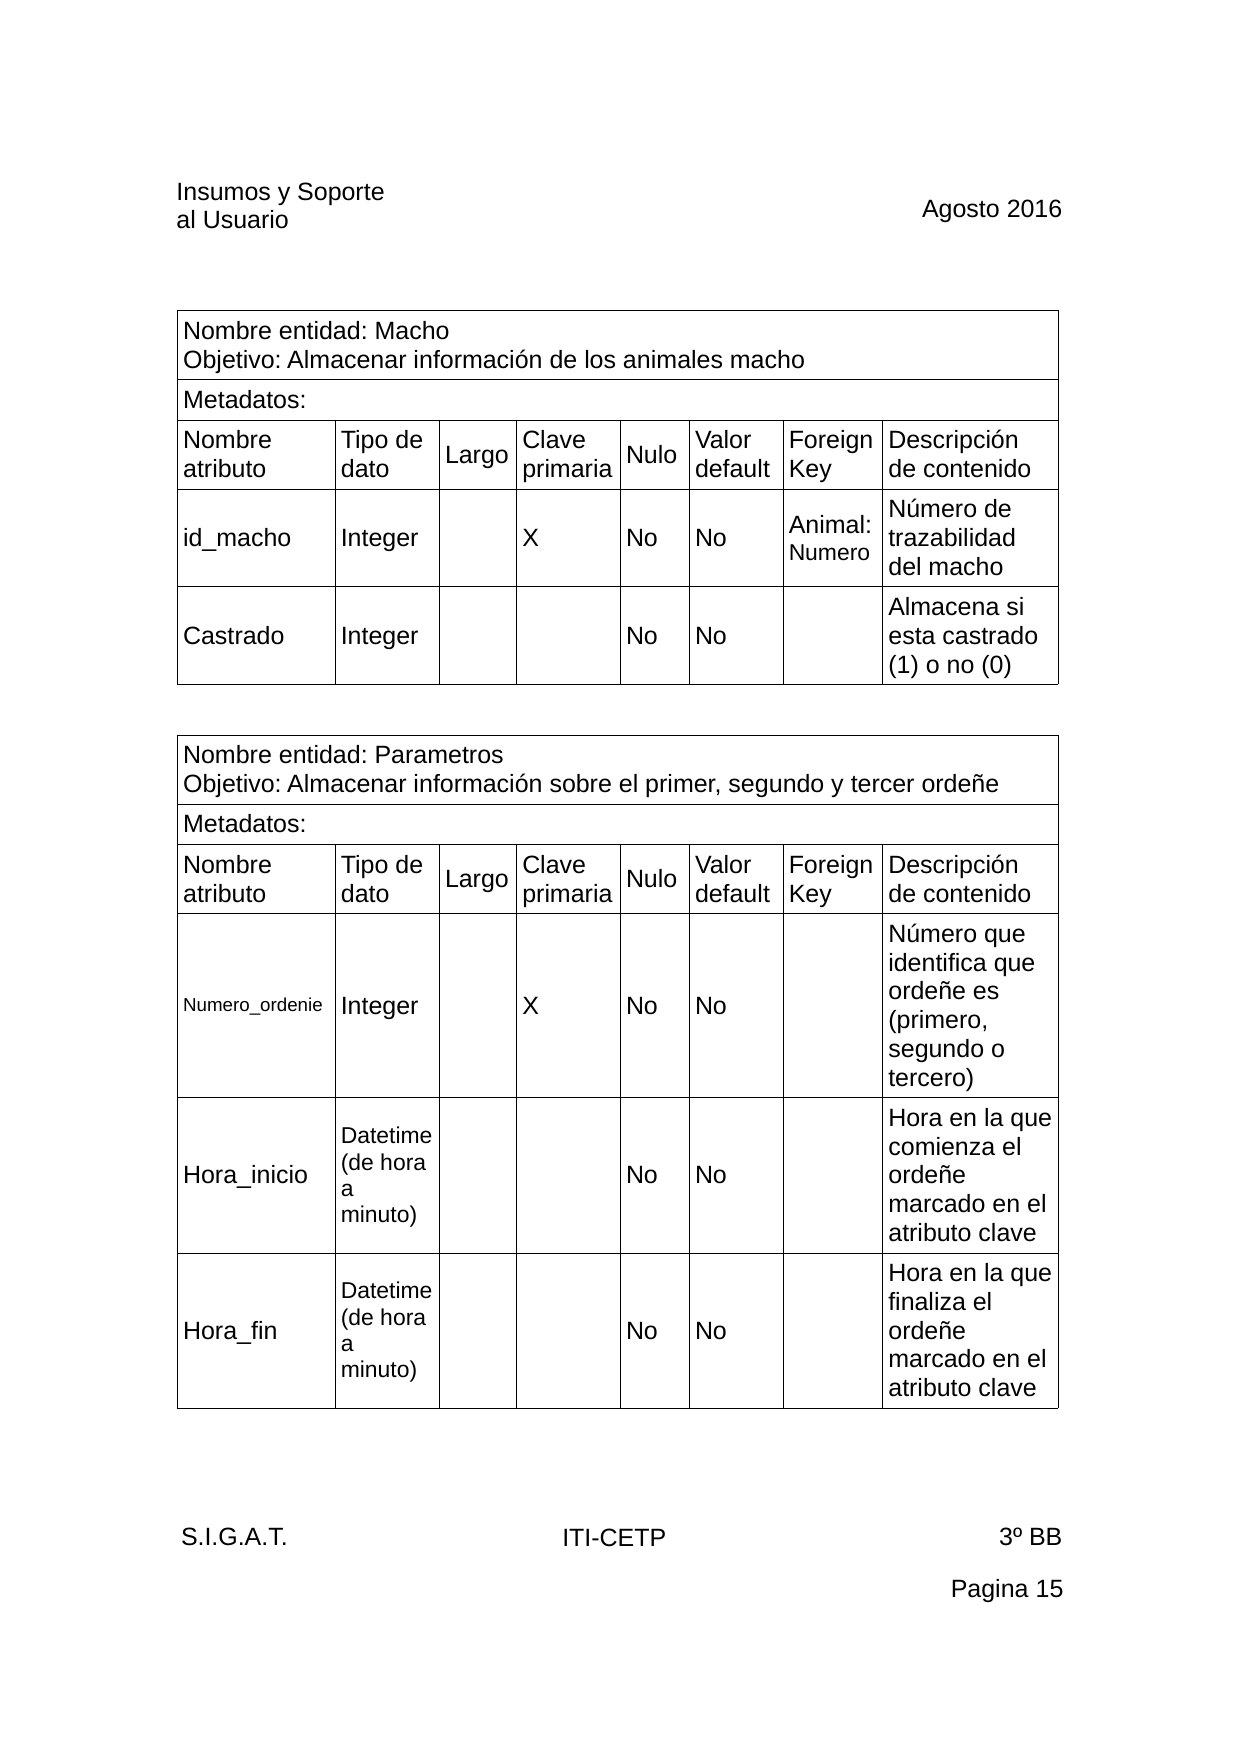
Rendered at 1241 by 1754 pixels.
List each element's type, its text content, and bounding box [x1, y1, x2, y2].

table_cell [784, 1098, 882, 1252]
table_cell Descripción de contenido [883, 845, 1058, 913]
table_cell Número que identifica que ordeñe es (primero, segundo o tercero) [883, 914, 1058, 1097]
table_cell Hora en la que finaliza el ordeñe marcado en el atributo clave [883, 1254, 1058, 1408]
table_cell X [517, 490, 620, 586]
table_cell Foreign Key [784, 421, 882, 488]
table_cell [440, 1098, 516, 1252]
table_cell [517, 587, 620, 684]
table_cell Largo [440, 421, 516, 488]
table_cell Castrado [178, 587, 335, 684]
table_cell [517, 1098, 620, 1252]
table_cell X [517, 914, 620, 1097]
table_cell Numero_ordenie [178, 914, 335, 1097]
table_cell [440, 1254, 516, 1408]
table_cell Datetime (de hora a minuto) [336, 1254, 439, 1408]
table_cell Nombre atributo [178, 421, 335, 488]
table_cell Número de trazabilidad del macho [883, 490, 1058, 586]
table_cell Tipo de dato [336, 421, 439, 488]
table_cell Tipo de dato [336, 845, 439, 913]
table_cell [517, 1254, 620, 1408]
table_cell No [690, 1098, 783, 1252]
table_cell No [621, 587, 689, 684]
table_cell No [690, 914, 783, 1097]
table_cell Metadatos: [178, 805, 1058, 844]
table_cell No [621, 490, 689, 586]
table_cell Integer [336, 914, 439, 1097]
table_cell Integer [336, 587, 439, 684]
table_cell [440, 587, 516, 684]
table_cell Nulo [621, 421, 689, 488]
table_cell Hora_fin [178, 1254, 335, 1408]
table_cell [440, 914, 516, 1097]
table_cell [440, 490, 516, 586]
table_cell Nombre atributo [178, 845, 335, 913]
table_cell Metadatos: [178, 380, 1058, 419]
table_cell Largo [440, 845, 516, 913]
table_cell Animal: Numero [784, 490, 882, 586]
table_cell No [621, 1098, 689, 1252]
table_cell No [690, 490, 783, 586]
table_cell Clave primaria [517, 421, 620, 488]
table_cell No [690, 1254, 783, 1408]
table_cell No [621, 1254, 689, 1408]
table_cell id_macho [178, 490, 335, 586]
table_cell Hora_inicio [178, 1098, 335, 1252]
table_cell Descripción de contenido [883, 421, 1058, 488]
table_cell Integer [336, 490, 439, 586]
table_cell [784, 587, 882, 684]
table_cell No [621, 914, 689, 1097]
table_header Nombre entidad: Parametros Objetivo: Almacenar información sobre el primer, segundo y tercer ordeñe [178, 736, 1058, 804]
table_cell Datetime (de hora a minuto) [336, 1098, 439, 1252]
table_cell Foreign Key [784, 845, 882, 913]
table_cell [784, 1254, 882, 1408]
table_cell Valor default [690, 421, 783, 488]
table_cell Hora en la que comienza el ordeñe marcado en el atributo clave [883, 1098, 1058, 1252]
table_cell Nulo [621, 845, 689, 913]
table_cell Almacena si esta castrado (1) o no (0) [883, 587, 1058, 684]
table_cell Clave primaria [517, 845, 620, 913]
table_cell [784, 914, 882, 1097]
table_header Nombre entidad: Macho Objetivo: Almacenar información de los animales macho [178, 311, 1058, 379]
table_cell Valor default [690, 845, 783, 913]
table_cell No [690, 587, 783, 684]
